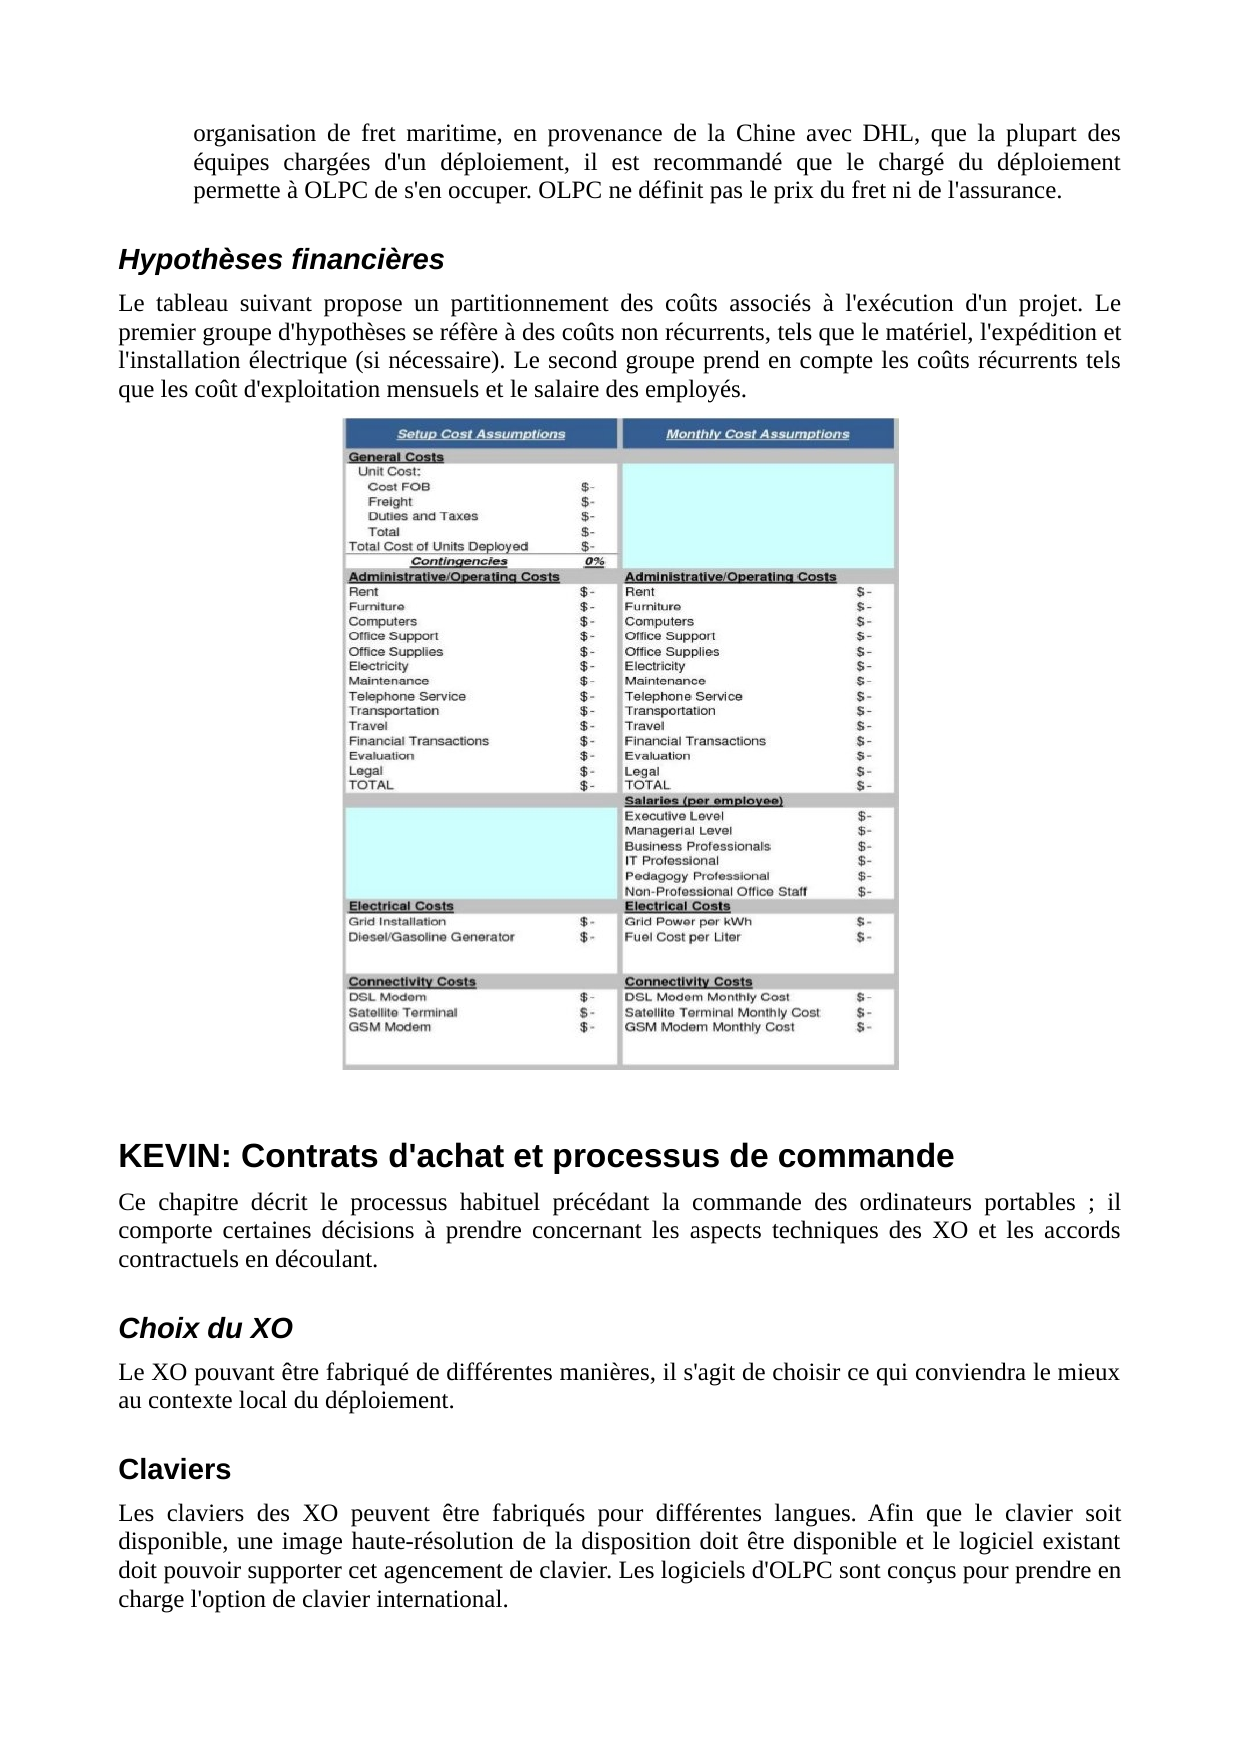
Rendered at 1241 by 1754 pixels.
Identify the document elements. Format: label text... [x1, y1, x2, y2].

list organisation de fret maritime, en provenance de la Chine avec DHL, que la plupart des équipes chargées d'un déploiement, il est recommandé que le chargé du déploiement permette à OLPC de s'en occuper. OLPC ne définit pas le prix du fret ni de l'assurance. [156, 118, 1122, 204]
subtitle Hypothèses financières [118, 242, 1122, 275]
subtitle Claviers [118, 1452, 1122, 1485]
text Ce chapitre décrit le processus habituel précédant la commande des ordinateurs portables ; il comporte certaines décisions à prendre concernant les aspects techniques des XO et les accords contractuels en découlant. [118, 1187, 1122, 1273]
subtitle Choix du XO [118, 1311, 1122, 1344]
subtitle KEVIN: Contrats d'achat et processus de commande [118, 1136, 1122, 1174]
text Le XO pouvant être fabriqué de différentes manières, il s'agit de choisir ce qui conviendra le mieux au contexte local du déploiement. [118, 1357, 1122, 1414]
text Le tableau suivant propose un partitionnement des coûts associés à l'exécution d'un projet. Le premier groupe d'hypothèses se réfère à des coûts non récurrents, tels que le matériel, l'expédition et l'installation électrique (si nécessaire). Le second groupe prend en compte les coûts récurrents tels que les coût d'exploitation mensuels et le salaire des employés. [118, 288, 1122, 403]
text Les claviers des XO peuvent être fabriqués pour différentes langues. Afin que le clavier soit disponible, une image haute-résolution de la disposition doit être disponible et le logiciel existant doit pouvoir supporter cet agencement de clavier. Les logiciels d'OLPC sont conçus pour prendre en charge l'option de clavier international. [118, 1498, 1122, 1613]
picture [341, 415, 899, 1070]
